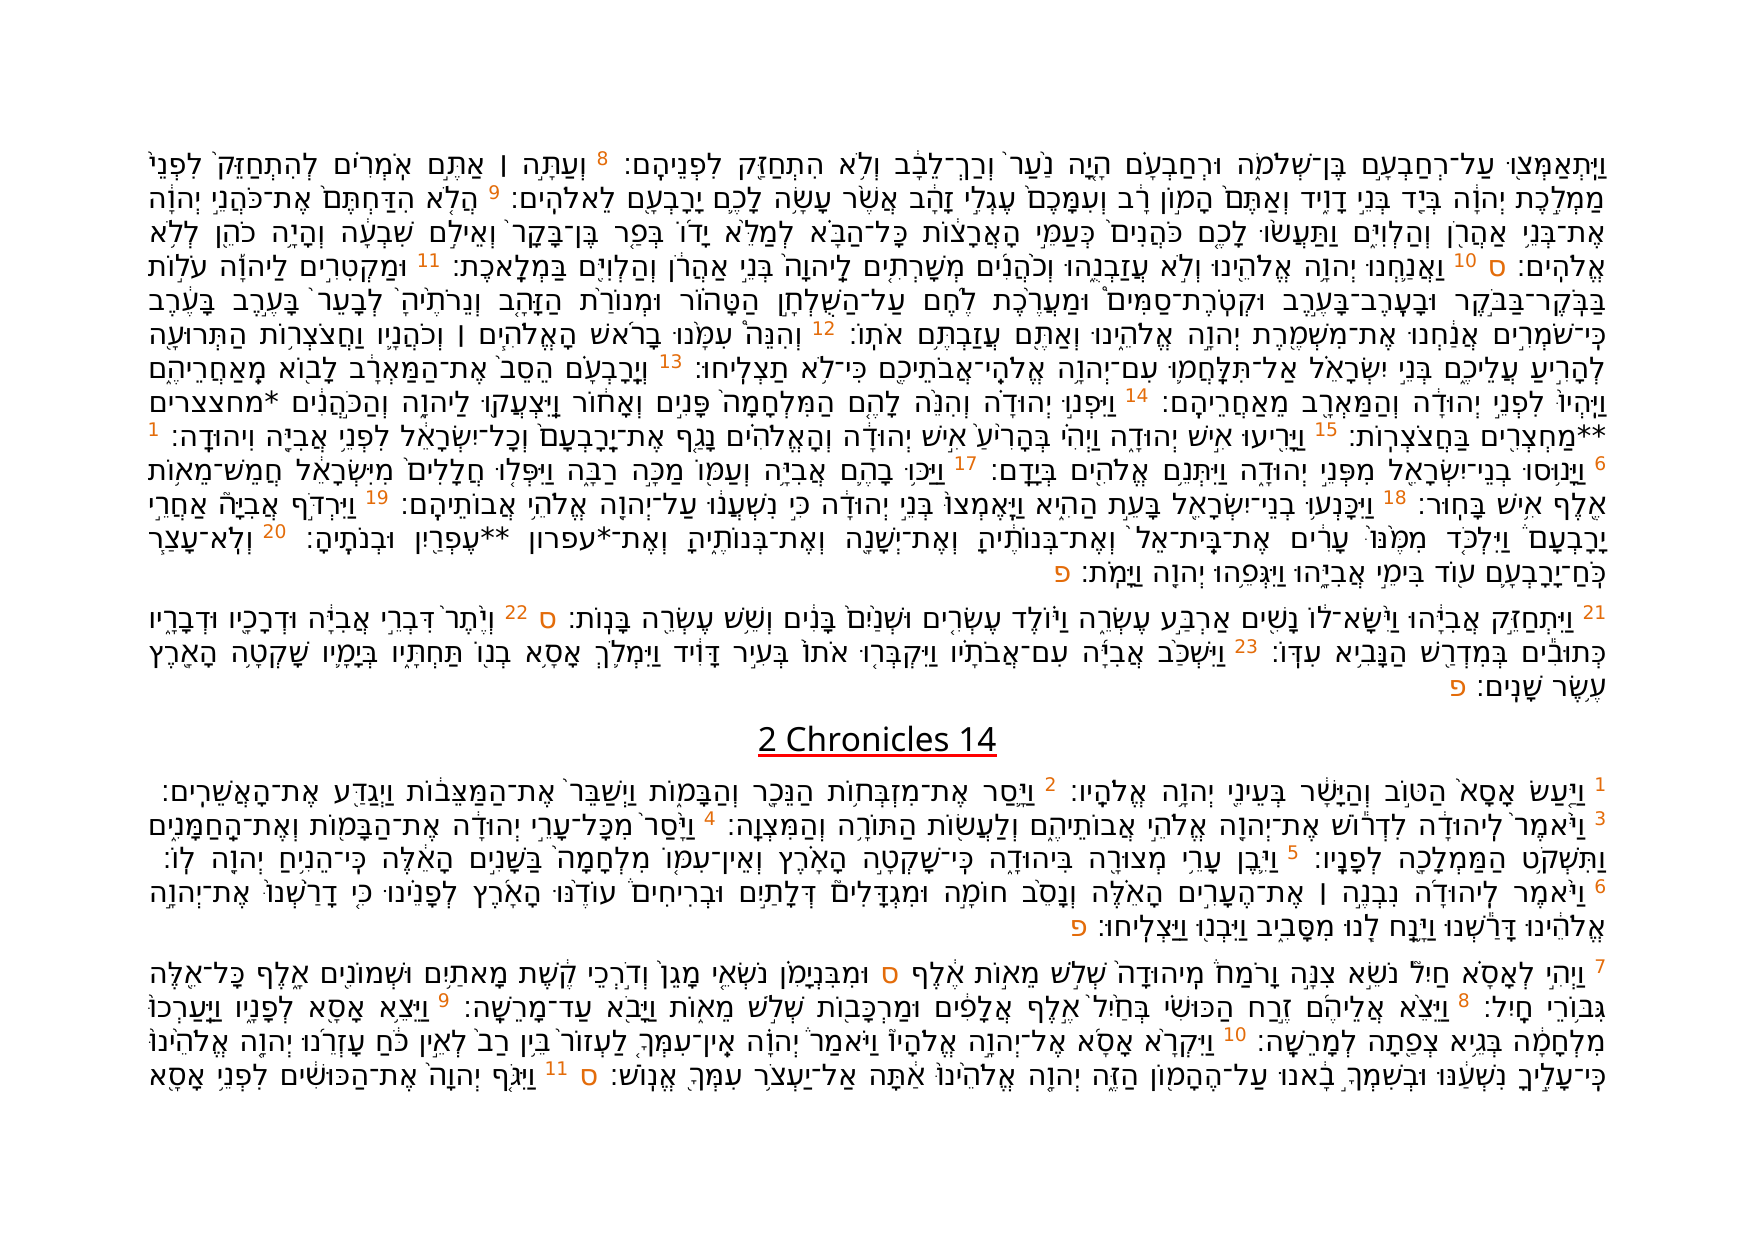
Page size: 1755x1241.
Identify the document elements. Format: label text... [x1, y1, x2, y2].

text 21 וַיִּתְחַזֵּ֣ק אֲבִיָּ֔הוּ וַיִּ֨שָּׂא־ל֔וֹ נָשִׁ֖ים אַרְבַּ֣ע עֶשְׂרֵ֑ה וַיּ֗וֹלֶד עֶשְׂרִ֤ים וּשְׁנַ֙יִם֙ בָּנִ֔ים וְשֵׁ֥שׁ עֶשְׂרֵ֖ה בָּנֽוֹת׃ ס ‬‬22 וְיֶ֙תֶר֙ דִּבְרֵ֣י אֲבִיָּ֔ה וּדְרָכָ֖יו וּדְבָרָ֑יו כְּתוּבִ֕ים בְּמִדְרַ֖שׁ הַנָּבִ֥יא עִדּֽוֹ׃ ‬‬23 וַיִּשְׁכַּ֨ב אֲבִיָּ֜ה עִם־אֲבֹתָ֗יו וַיִּקְבְּר֤וּ אֹתוֹ֙ בְּעִ֣יר דָּוִ֔יד וַיִּמְלֹ֛ךְ אָסָ֥א בְנ֖וֹ תַּחְתָּ֑יו בְּיָמָ֛יו שָׁקְטָ֥ה הָאָ֖רֶץ עֶ֥שֶׂר שָׁנִֽים׃ פ ‬‬‬‬‬ [148, 602, 1606, 703]
text 7 וַיְהִ֣י לְאָסָ֗א חַיִל֮ נֹשֵׂ֣א צִנָּ֣ה וָרֹמַח֒ מִֽיהוּדָה֙ שְׁלֹ֣שׁ מֵא֣וֹת אֶ֔לֶף ס וּמִבִּנְיָמִ֗ן נֹשְׂאֵ֤י מָגֵן֙ וְדֹ֣רְכֵי קֶ֔שֶׁת מָאתַ֥יִם וּשְׁמוֹנִ֖ים אָ֑לֶף כָּל־אֵ֖לֶּה גִּבּ֥וֹרֵי חָֽיִל׃ ‬‬8 וַיֵּצֵ֨א אֲלֵיהֶ֜ם זֶ֣רַח הַכּוּשִׁ֗י בְּחַ֙יִל֙ אֶ֣לֶף אֲלָפִ֔ים וּמַרְכָּב֖וֹת שְׁלֹ֣שׁ מֵא֑וֹת וַיָּבֹ֖א עַד־מָרֵשָֽׁה׃ ‬‬9 וַיֵּצֵ֥א אָסָ֖א לְפָנָ֑יו וַיַּֽעַרְכוּ֙ מִלְחָמָ֔ה בְּגֵ֥יא צְפַ֖תָה לְמָרֵשָֽׁה׃ ‬‬10 וַיִּקְרָ֨א אָסָ֜א אֶל־יְהוָ֣ה אֱלֹהָיו֮ וַיֹּאמַר֒ יְהוָ֗ה אֵֽין־עִמְּךָ֤ לַעְזוֹר֙ בֵּ֥ין רַב֙ לְאֵ֣ין כֹּ֔חַ עָזְרֵ֜נוּ יְהוָ֤ה אֱלֹהֵ֙ינוּ֙ כִּֽי־עָלֶ֣יךָ נִשְׁעַ֔נּוּ וּבְשִׁמְךָ֣ בָ֔אנוּ עַל־הֶהָמ֖וֹן הַזֶּ֑ה יְהוָ֤ה אֱלֹהֵ֙ינוּ֙ אַ֔תָּה אַל־יַעְצֹ֥ר עִמְּךָ֖ אֱנֽוֹשׁ׃ ס ‬‬11 וַיִּגֹּ֤ף יְהוָה֙ אֶת־הַכּוּשִׁ֔ים לִפְנֵ֥י אָסָ֖א וְלִפְנֵ֣י יְהוּדָ֑ה וַיָּנֻ֖סוּ הַכּוּשִֽׁים׃ ‬‬12 וַיִּרְדְּפֵ֨ם אָסָ֜א וְהָעָ֣ם אֲשֶׁר־עִמּוֹ֮ עַד־לִגְרָר֒ וַיִּפֹּ֤ל מִכּוּשִׁים֙ לְאֵ֣ין לָהֶ֣ם מִֽחְיָ֔ה כִּֽי־נִשְׁבְּר֥וּ לִפְנֵֽי־יְהוָ֖ה וְלִפְנֵ֣י מַחֲנֵ֑הוּ וַיִּשְׂא֥וּ שָׁלָ֖ל הַרְבֵּ֥ה מְאֹֽד׃ ‬‬13 וַיַּכּ֗וּ אֵ֤ת כָּל־הֶֽעָרִים֙ סְבִיב֣וֹת גְּרָ֔ר כִּי־הָיָ֥ה פַֽחַד־יְהוָ֖ה עֲלֵיהֶ֑ם וַיָּבֹ֙זּוּ֙ אֶת־כָּל־הֶ֣עָרִ֔ים כִּֽי־בִזָּ֥ה רַבָּ֖ה הָיְתָ֥ה בָהֶֽם׃ ‬‬14 וְגַם־אָהֳלֵ֥י מִקְנֶ֖ה הִכּ֑וּ וַיִּשְׁבּ֨וּ צֹ֤אן לָרֹב֙ וּגְמַלִּ֔ים וַיָּשֻׁ֖בוּ יְרוּשָׁלָֽ͏ִם׃ ס ‬‬‬‬‬‬‬‬‬‬ [148, 956, 1606, 1092]
text 1 בִּשְׁנַ֛ת שְׁמוֹנֶ֥ה עֶשְׂרֵ֖ה לַמֶּ֣לֶךְ יָרָבְעָ֑ם וַיִּמְלֹ֥ךְ אֲבִיָּ֖ה עַל־יְהוּדָֽה׃ 2 שָׁל֣וֹשׁ שָׁנִ֗ים מָלַךְ֙ בִּיר֣וּשָׁלִַ֔ם וְשֵׁ֣ם אִמּ֔וֹ מִיכָיָ֥הוּ בַת־אוּרִיאֵ֖ל מִן־גִּבְעָ֑ה וּמִלְחָמָ֥ה הָיְתָ֛ה בֵּ֥ין אֲבִיָּ֖ה וּבֵ֥ין יָרָבְעָֽם׃ ‬‬3 וַיֶּאְסֹ֨ר אֲבִיָּ֜ה אֶת־הַמִּלְחָמָ֗ה בְּחַ֙יִל֙ גִּבּוֹרֵ֣י מִלְחָמָ֔ה אַרְבַּע־מֵא֥וֹת אֶ֖לֶף אִ֣ישׁ בָּח֑וּר ס וְיָרָבְעָ֗ם עָרַ֤ךְ עִמּוֹ֙ מִלְחָמָ֔ה בִּשְׁמוֹנֶ֨ה מֵא֥וֹת אֶ֛לֶף אִ֥ישׁ בָּח֖וּר גִּבּ֥וֹר חָֽיִל׃ ס ‬‬4 וַיָּ֣קָם אֲבִיָּ֗ה מֵעַל֙ לְהַ֣ר צְמָרַ֔יִם אֲשֶׁ֖ר בְּהַ֣ר אֶפְרָ֑יִם וַיֹּ֕אמֶר שְׁמָע֖וּנִי יָרָבְעָ֥ם וְכָל־יִשְׂרָאֵֽל׃ ‬‬5 הֲלֹ֤א לָכֶם֙ לָדַ֔עַת כִּ֞י יְהוָ֣ה ׀ אֱלֹהֵ֣י יִשְׂרָאֵ֗ל נָתַ֨ן מַמְלָכָ֧ה לְדָוִ֛יד עַל־יִשְׂרָאֵ֖ל לְעוֹלָ֑ם ל֥וֹ וּלְבָנָ֖יו בְּרִ֥ית מֶֽלַח׃ ס ‬‬6 וַיָּ֙קָם֙ יָרָבְעָ֣ם בֶּן־נְבָ֔ט עֶ֖בֶד שְׁלֹמֹ֣ה בֶן־דָּוִ֑יד וַיִּמְרֹ֖ד עַל־אֲדֹנָֽיו׃ ‬‬7 וַיִּקָּבְצ֣וּ עָלָ֗יו אֲנָשִׁ֤ים רֵקִים֙ בְּנֵ֣י בְלִיַּ֔עַל וַיִּֽתְאַמְּצ֖וּ עַל־רְחַבְעָ֣ם בֶּן־שְׁלֹמֹ֑ה וּרְחַבְעָ֗ם הָ֤יָה נַ֙עַר֙ וְרַךְ־לֵבָ֔ב וְלֹ֥א הִתְחַזַּ֖ק לִפְנֵיהֶֽם׃ ‬‬8 וְעַתָּ֣ה ׀ אַתֶּ֣ם אֹֽמְרִ֗ים לְהִתְחַזֵּק֙ לִפְנֵי֙ מַמְלֶ֣כֶת יְהוָ֔ה בְּיַ֖ד בְּנֵ֣י דָוִ֑יד וְאַתֶּם֙ הָמ֣וֹן רָ֔ב וְעִמָּכֶם֙ עֶגְלֵ֣י זָהָ֔ב אֲשֶׁ֨ר עָשָׂ֥ה לָכֶ֛ם יָרָבְעָ֖ם לֵאלֹהִֽים׃ ‬‬9 הֲלֹ֤א הִדַּחְתֶּם֙ אֶת־כֹּהֲנֵ֣י יְהוָ֔ה אֶת־בְּנֵ֥י אַהֲרֹ֖ן וְהַלְוִיִּ֑ם וַתַּעֲשׂ֨וּ לָכֶ֤ם כֹּהֲנִים֙ כְּעַמֵּ֣י הָאֲרָצ֔וֹת כָּל־הַבָּ֗א לְמַלֵּ֨א יָד֜וֹ בְּפַ֤ר בֶּן־בָּקָר֙ וְאֵילִ֣ם שִׁבְעָ֔ה וְהָיָ֥ה כֹהֵ֖ן לְלֹ֥א אֱלֹהִֽים׃ ס ‬‬10 וַאֲנַ֛חְנוּ יְהוָ֥ה אֱלֹהֵ֖ינוּ וְלֹ֣א עֲזַבְנֻ֑הוּ וְכֹ֨הֲנִ֜ים מְשָׁרְתִ֤ים לַֽיהוָה֙ בְּנֵ֣י אַהֲרֹ֔ן וְהַלְוִיִּ֖ם בַּמְלָֽאכֶת׃ ‬‬11 וּמַקְטִרִ֣ים לַיהוָ֡ה עֹל֣וֹת בַּבֹּֽקֶר־בַּבֹּ֣קֶר וּבָעֶֽרֶב־בָּעֶ֣רֶב וּקְטֹֽרֶת־סַמִּים֩ וּמַעֲרֶ֨כֶת לֶ֜חֶם עַל־הַשֻּׁלְחָ֣ן הַטָּה֗וֹר וּמְנוֹרַ֨ת הַזָּהָ֤ב וְנֵרֹתֶ֙יהָ֙ לְבָעֵר֙ בָּעֶ֣רֶב בָּעֶ֔רֶב כִּֽי־שֹׁמְרִ֣ים אֲנַ֔חְנוּ אֶת־מִשְׁמֶ֖רֶת יְהוָ֣ה אֱלֹהֵ֑ינוּ וְאַתֶּ֖ם עֲזַבְתֶּ֥ם אֹתֽוֹ׃ ‬‬12 וְהִנֵּה֩ עִמָּ֨נוּ בָרֹ֜אשׁ הָאֱלֹהִ֧ים ׀ וְכֹהֲנָ֛יו וַחֲצֹצְר֥וֹת הַתְּרוּעָ֖ה לְהָרִ֣יעַ עֲלֵיכֶ֑ם בְּנֵ֣י יִשְׂרָאֵ֗ל אַל־תִּלָּֽחֲמ֛וּ עִם־יְהוָ֥ה אֱלֹהֵֽי־אֲבֹתֵיכֶ֖ם כִּי־לֹ֥א תַצְלִֽיחוּ׃ ‬‬13 וְיָֽרָבְעָ֗ם הֵסֵב֙ אֶת־הַמַּאְרָ֔ב לָב֖וֹא מֵֽאַחֲרֵיהֶ֑ם וַיִּֽהְיוּ֙ לִפְנֵ֣י יְהוּדָ֔ה וְהַמַּאְרָ֖ב מֵאַחֲרֵיהֶֽם׃ ‬‬14 וַיִּפְנ֣וּ יְהוּדָ֗ה וְהִנֵּ֨ה לָהֶ֤ם הַמִּלְחָמָה֙ פָּנִ֣ים וְאָח֔וֹר וַֽיִּצְעֲק֖וּ לַיהוָ֑ה וְהַכֹּ֣הֲנִ֔ים *מחצצרים **מַחְצְרִ֖ים בַּחֲצֹצְרֽוֹת׃ ‬‬15 וַיָּרִ֖יעוּ אִ֣ישׁ יְהוּדָ֑ה וַיְהִ֗י בְּהָרִ֙יעַ֙ אִ֣ישׁ יְהוּדָ֔ה וְהָאֱלֹהִ֗ים נָגַ֤ף אֶת־יָֽרָבְעָם֙ וְכָל־יִשְׂרָאֵ֔ל לִפְנֵ֥י אֲבִיָּ֖ה וִיהוּדָֽה׃ ‬‬16 וַיָּנ֥וּסוּ בְנֵי־יִשְׂרָאֵ֖ל מִפְּנֵ֣י יְהוּדָ֑ה וַיִּתְּנֵ֥ם אֱלֹהִ֖ים בְּיָדָֽם׃ ‬‬17 וַיַּכּ֥וּ בָהֶ֛ם אֲבִיָּ֥ה וְעַמּ֖וֹ מַכָּ֣ה רַבָּ֑ה וַיִּפְּל֤וּ חֲלָלִים֙ מִיִּשְׂרָאֵ֔ל חֲמֵשׁ־מֵא֥וֹת אֶ֖לֶף אִ֥ישׁ בָּחֽוּר׃ ‬‬18 וַיִּכָּנְע֥וּ בְנֵי־יִשְׂרָאֵ֖ל בָּעֵ֣ת הַהִ֑יא וַיֶּֽאֶמְצוּ֙ בְּנֵ֣י יְהוּדָ֔ה כִּ֣י נִשְׁעֲנ֔וּ עַל־יְהוָ֖ה אֱלֹהֵ֥י אֲבוֹתֵיהֶֽם׃ ‬‬19 וַיִּרְדֹּ֣ף אֲבִיָּה֮ אַחֲרֵ֣י יָרָבְעָם֒ וַיִּלְכֹּ֤ד מִמֶּ֙נּוּ֙ עָרִ֔ים אֶת־בֵּֽית־אֵל֙ וְאֶת־בְּנוֹתֶ֔יהָ וְאֶת־יְשָׁנָ֖ה וְאֶת־בְּנוֹתֶ֑יהָ וְאֶת־*עפרון **עֶפְרַ֖יִן וּבְנֹתֶֽיהָ׃ ‬‬20 וְלֹֽא־עָצַ֧ר כֹּֽחַ־יָרָבְעָ֛ם ע֖וֹד בִּימֵ֣י אֲבִיָּ֑הוּ וַיִּגְּפֵ֥הוּ יְהוָ֖ה וַיָּמֹֽת׃ פ ‬‬‬‬‬‬‬‬‬‬‬‬‬‬‬‬‬‬‬‬‬ [148, 148, 1606, 589]
text 2 Chronicles 14 [148, 716, 1606, 761]
text 1 וַיַּ֤עַשׂ אָסָא֙ הַטּ֣וֹב וְהַיָּשָׁ֔ר בְּעֵינֵ֖י יְהוָ֥ה אֱלֹהָֽיו׃ 2 וַיָּ֛סַר אֶת־מִזְבְּח֥וֹת הַנֵּכָ֖ר וְהַבָּמ֑וֹת וַיְשַׁבֵּר֙ אֶת־הַמַּצֵּב֔וֹת וַיְגַדַּ֖ע אֶת־הָאֲשֵׁרִֽים׃ ‬‬3 וַיֹּ֙אמֶר֙ לִֽיהוּדָ֔ה לִדְר֕וֹשׁ אֶת־יְהוָ֖ה אֱלֹהֵ֣י אֲבוֹתֵיהֶ֑ם וְלַעֲשׂ֖וֹת הַתּוֹרָ֥ה וְהַמִּצְוָֽה׃ ‬‬4 וַיָּ֙סַר֙ מִכָּל־עָרֵ֣י יְהוּדָ֔ה אֶת־הַבָּמ֖וֹת וְאֶת־הַֽחַמָּנִ֑ים וַתִּשְׁקֹ֥ט הַמַּמְלָכָ֖ה לְפָנָֽיו׃ ‬‬5 וַיִּ֛בֶן עָרֵ֥י מְצוּרָ֖ה בִּיהוּדָ֑ה כִּֽי־שָׁקְטָ֣ה הָאָ֗רֶץ וְאֵין־עִמּ֤וֹ מִלְחָמָה֙ בַּשָּׁנִ֣ים הָאֵ֔לֶּה כִּֽי־הֵנִ֥יחַ יְהוָ֖ה לֽוֹ׃ ‬‬6 וַיֹּ֨אמֶר לִֽיהוּדָ֜ה נִבְנֶ֣ה ׀ אֶת־הֶעָרִ֣ים הָאֵ֗לֶּה וְנָסֵ֨ב חוֹמָ֣ה וּמִגְדָּלִים֮ דְּלָתַ֣יִם וּבְרִיחִים֒ עוֹדֶ֨נּוּ הָאָ֜רֶץ לְפָנֵ֗ינוּ כִּ֤י דָרַ֙שְׁנוּ֙ אֶת־יְהוָ֣ה אֱלֹהֵ֔ינוּ דָּרַ֕שְׁנוּ וַיָּ֥נַֽח לָ֖נוּ מִסָּבִ֑יב וַיִּבְנ֖וּ וַיַּצְלִֽיחוּ׃ פ ‬‬‬‬‬‬‬ [148, 774, 1606, 944]
